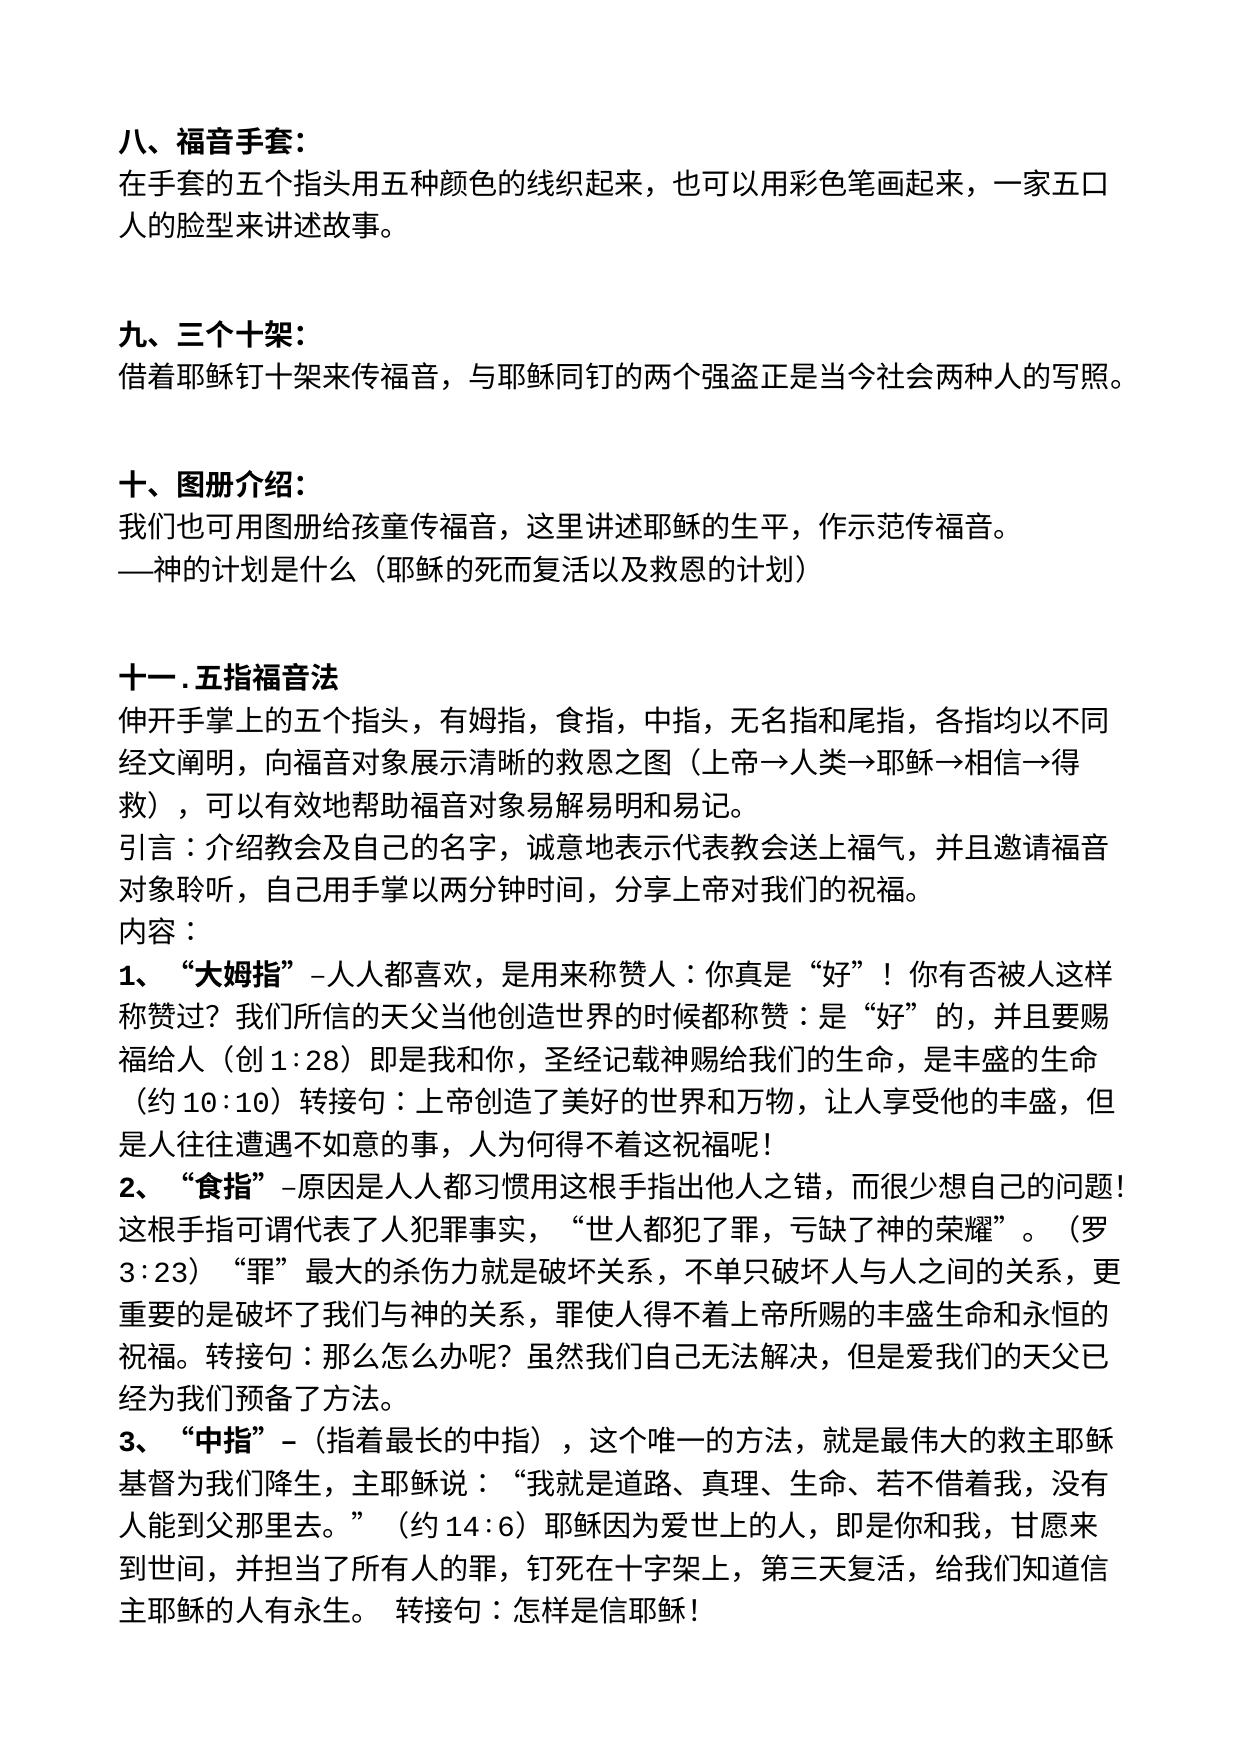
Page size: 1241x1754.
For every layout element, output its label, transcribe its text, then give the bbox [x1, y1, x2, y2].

text 内容∶ [118, 909, 1122, 951]
text 八、福音手套： [118, 118, 1122, 160]
text 引言∶介绍教会及自己的名字，诚意地表示代表教会送上福气，并且邀请福音对象聆听，自己用手掌以两分钟时间，分享上帝对我们的祝福。 [118, 824, 1122, 909]
text 九、三个十架： [118, 311, 1122, 353]
text 十一.五指福音法 [118, 655, 1122, 697]
text 1、“大姆指”–人人都喜欢，是用来称赞人∶你真是“好”！你有否被人这样称赞过？我们所信的天父当他创造世界的时候都称赞∶是“好”的，并且要赐福给人（创1∶28）即是我和你，圣经记载神赐给我们的生命，是丰盛的生命（约10∶10）转接句∶上帝创造了美好的世界和万物，让人享受他的丰盛，但是人往往遭遇不如意的事，人为何得不着这祝福呢！ [118, 951, 1122, 1164]
text 在手套的五个指头用五种颜色的线织起来，也可以用彩色笔画起来，一家五口人的脸型来讲述故事。 [118, 160, 1122, 245]
text 我们也可用图册给孩童传福音，这里讲述耶稣的生平，作示范传福音。 [118, 504, 1122, 546]
text 十、图册介绍： [118, 462, 1122, 504]
text 借着耶稣钉十架来传福音，与耶稣同钉的两个强盗正是当今社会两种人的写照。 [118, 353, 1122, 396]
text 伸开手掌上的五个指头，有姆指，食指，中指，无名指和尾指，各指均以不同经文阐明，向福音对象展示清晰的救恩之图（上帝→人类→耶稣→相信→得救），可以有效地帮助福音对象易解易明和易记。 [118, 697, 1122, 824]
text 3、“中指”–（指着最长的中指），这个唯一的方法，就是最伟大的救主耶稣基督为我们降生，主耶稣说∶“我就是道路、真理、生命、若不借着我，没有人能到父那里去。”（约14∶6）耶稣因为爱世上的人，即是你和我，甘愿来到世间，并担当了所有人的罪，钉死在十字架上，第三天复活，给我们知道信主耶稣的人有永生。 转接句∶怎样是信耶稣！ [118, 1418, 1122, 1630]
text 2、“食指”–原因是人人都习惯用这根手指出他人之错，而很少想自己的问题！这根手指可谓代表了人犯罪事实，“世人都犯了罪，亏缺了神的荣耀”。（罗3∶23）“罪”最大的杀伤力就是破坏关系，不单只破坏人与人之间的关系，更重要的是破坏了我们与神的关系，罪使人得不着上帝所赐的丰盛生命和永恒的祝福。转接句∶那么怎么办呢？虽然我们自己无法解决，但是爱我们的天父已经为我们预备了方法。 [118, 1164, 1122, 1418]
text ――神的计划是什么（耶稣的死而复活以及救恩的计划） [118, 546, 1122, 589]
